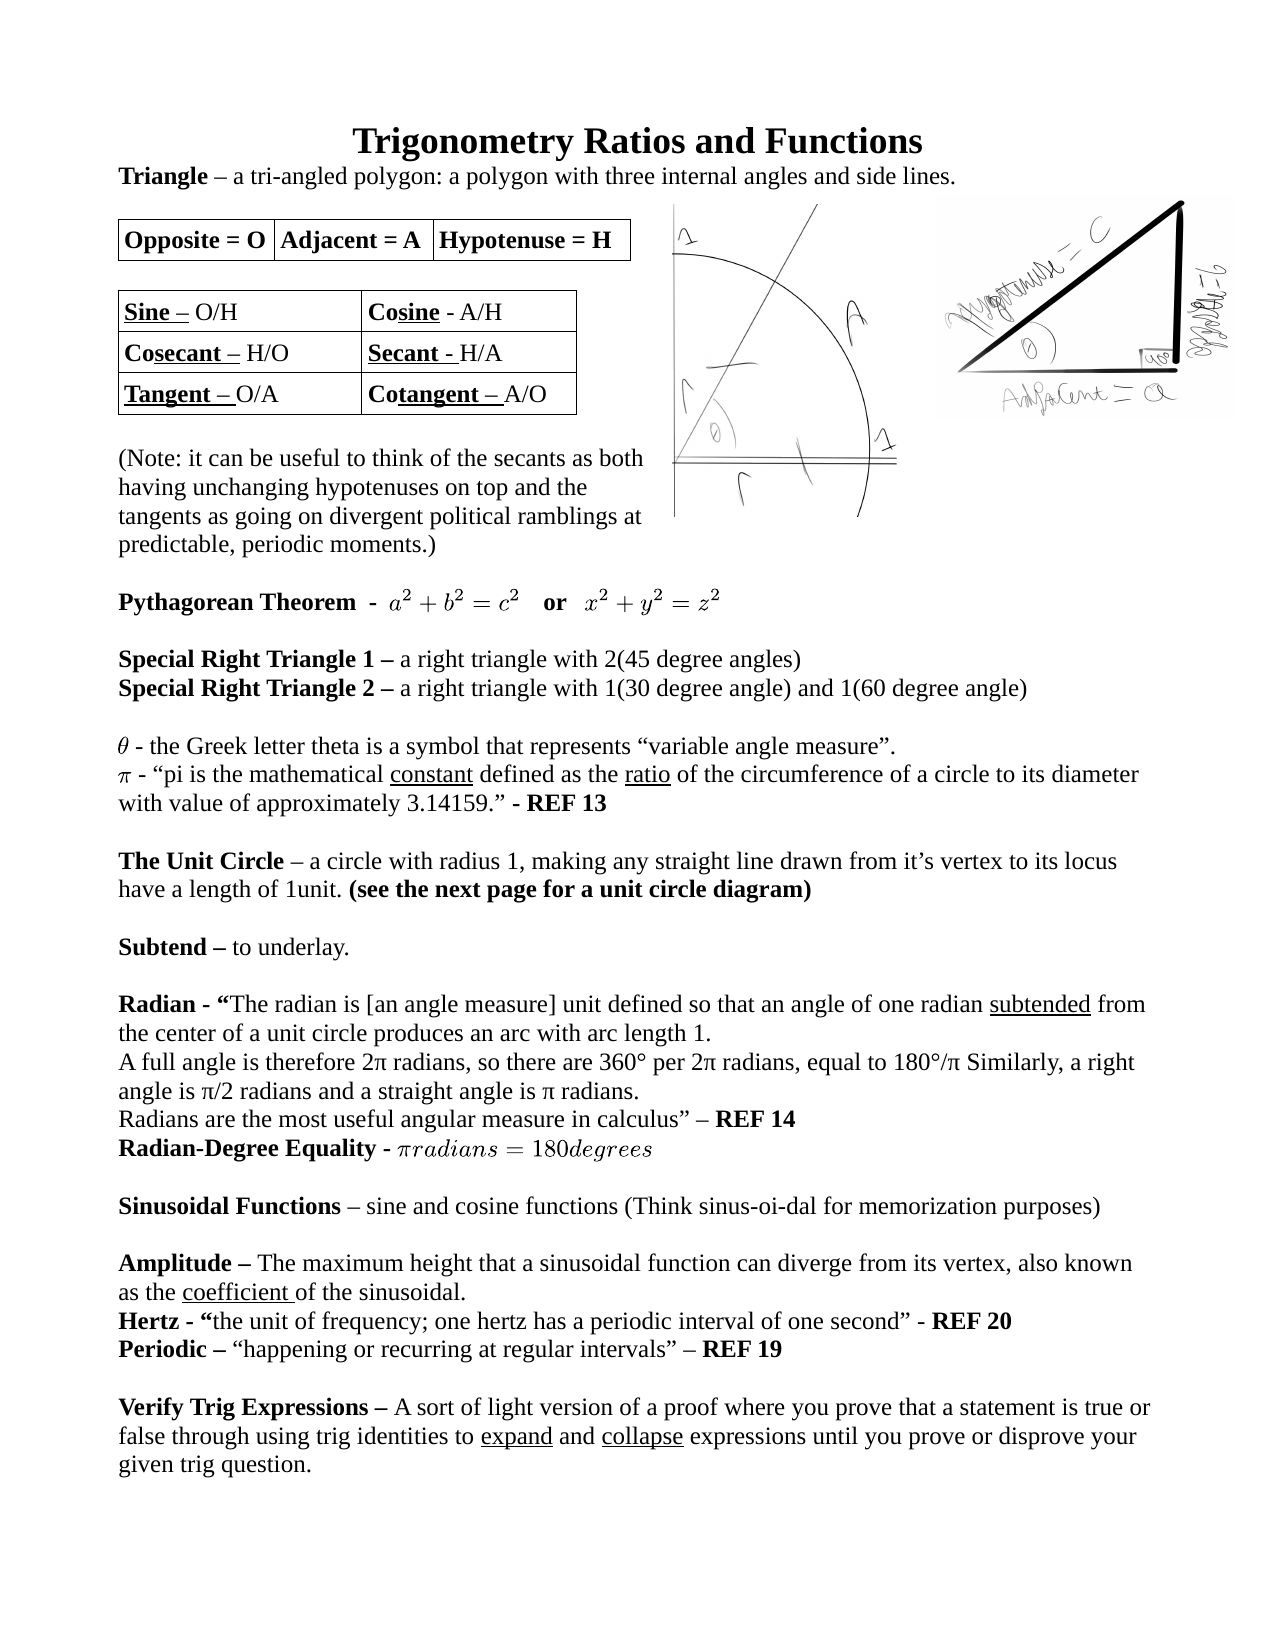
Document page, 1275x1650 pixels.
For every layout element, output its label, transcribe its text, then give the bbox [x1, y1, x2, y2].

table_header Adjacent = A [275, 220, 433, 260]
table_cell Cosecant – H/O [119, 332, 361, 372]
table_header Sine – O/H [119, 291, 361, 331]
text Radians are the most useful angular measure in calculus” – REF 14 Radian-Degree Equality - [118, 1104, 1157, 1162]
table_header Hypotenuse = H [434, 220, 630, 260]
table_cell Tangent – O/A [119, 373, 361, 413]
text Sinusoidal Functions – sine and cosine functions (Think sinus-oi-dal for memorization purposes) Amplitude – The maximum height that a sinusoidal function can diverge from its vertex, also known as the coefficient of the sinusoidal. Hertz - “the unit of frequency; one hertz has a periodic interval of one second” - REF 20 Periodic – “happening or recurring at regular intervals” – REF 19 Verify Trig Expressions – A sort of light version of a proof where you prove that a statement is true or false through using trig identities to expand and collapse expressions until you prove or disprove your given trig question. [118, 1162, 1157, 1478]
table_header Cosine - A/H [362, 291, 576, 331]
table_cell Cotangent – A/O [362, 373, 576, 413]
text Triangle – a tri-angled polygon: a polygon with three internal angles and side lines. [118, 161, 1157, 190]
text Trigonometry Ratios and Functions [118, 118, 1157, 161]
picture [672, 204, 897, 517]
table_header Opposite = O [119, 220, 274, 260]
table_cell Secant - H/A [362, 332, 576, 372]
text (Note: it can be useful to think of the secants as both having unchanging hypotenuses on top and the tangents as going on divergent political ramblings at predictable, periodic moments.) Pythagorean Theorem - or Special Right Triangle 1 – a right triangle with 2(45 degree angles) Special Right Triangle 2 – a right triangle with 1(30 degree angle) and 1(60 degree angle) - the Greek letter theta is a symbol that represents “variable angle measure”. - “pi is the mathematical constant defined as the ratio of the circumference of a circle to its diameter with value of approximately 3.14159.” - REF 13 The Unit Circle – a circle with radius 1, making any straight line drawn from it’s vertex to its locus have a length of 1unit. (see the next page for a unit circle diagram) Subtend – to underlay. Radian - “The radian is [an angle measure] unit defined so that an angle of one radian subtended from the center of a unit circle produces an arc with arc length 1. [118, 414, 1157, 1047]
text A full angle is therefore 2π radians, so there are 360° per 2π radians, equal to 180°/π Similarly, a right angle is π/2 radians and a straight angle is π radians. [118, 1047, 1157, 1104]
picture [935, 194, 1234, 418]
